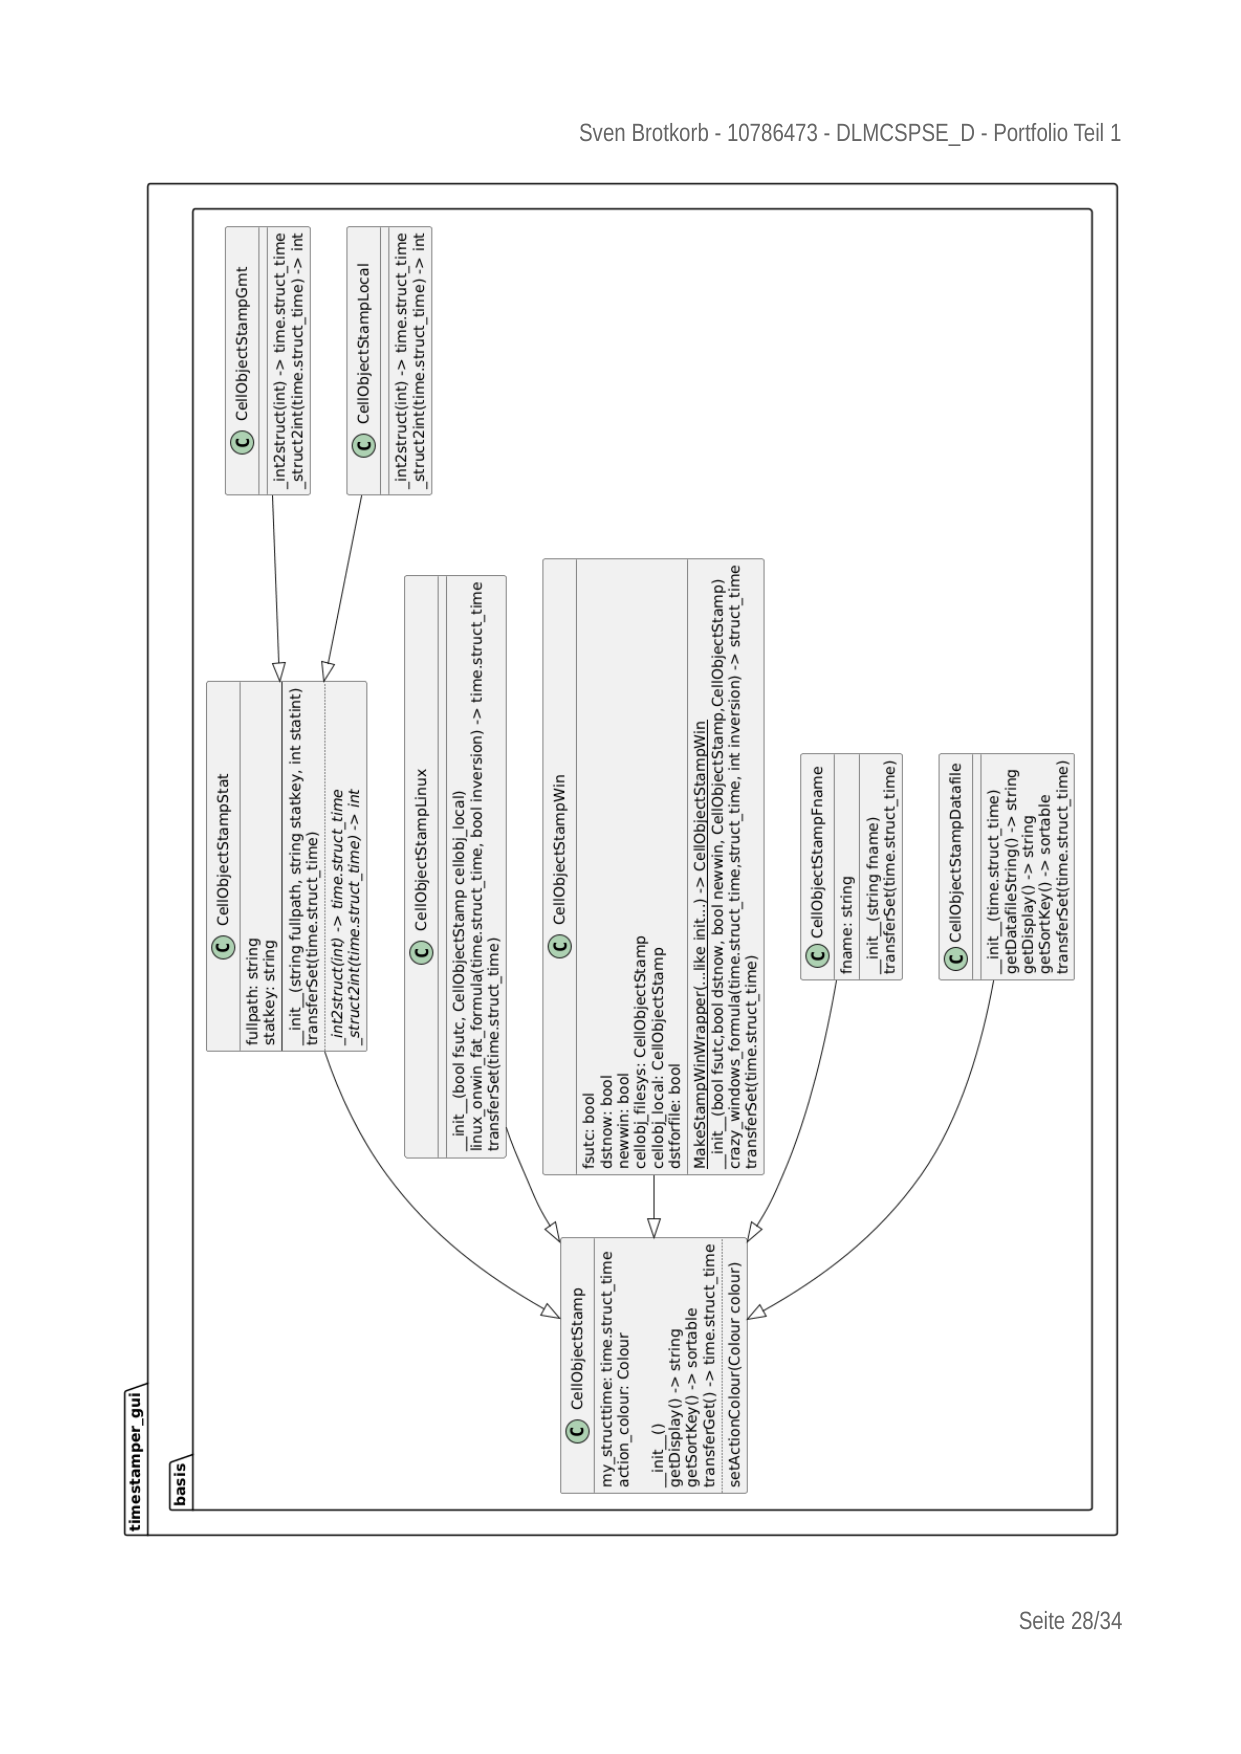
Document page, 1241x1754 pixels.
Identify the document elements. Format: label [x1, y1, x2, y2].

picture [118, 178, 1123, 1542]
